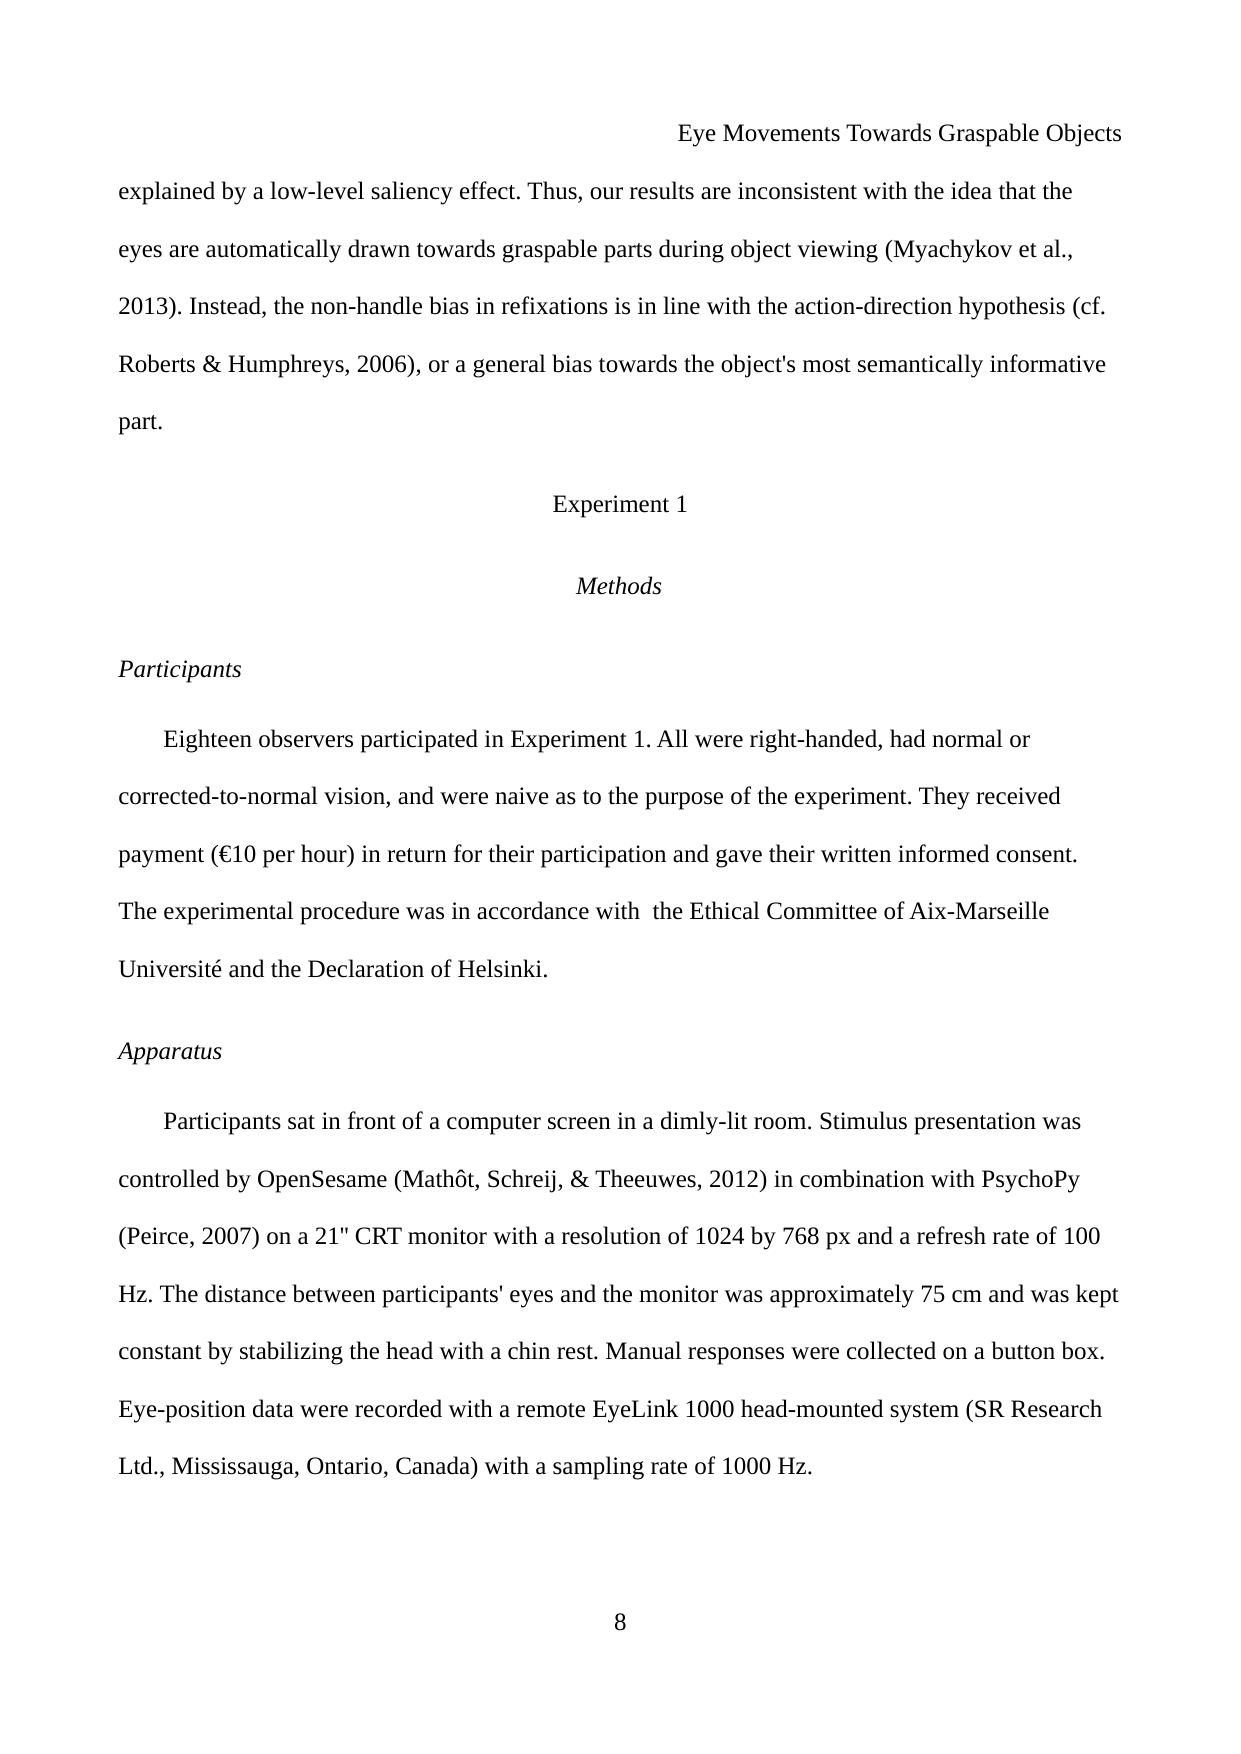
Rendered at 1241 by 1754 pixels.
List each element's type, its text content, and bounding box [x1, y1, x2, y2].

subtitle Experiment 1 [118, 489, 1122, 518]
subtitle Methods [118, 571, 1122, 600]
text Eighteen observers participated in Experiment 1. All were right-handed, had normal or corrected-to-normal vision, and were naive as to the purpose of the experiment. They received payment (€10 per hour) in return for their participation and gave their written informed consent. The experimental procedure was in accordance with the Ethical Committee of Aix-Marseille Université and the Declaration of Helsinki. [118, 724, 1122, 983]
subtitle Participants [118, 654, 1122, 683]
subtitle Apparatus [118, 1036, 1122, 1065]
text Participants sat in front of a computer screen in a dimly-lit room. Stimulus presentation was controlled by OpenSesame (Mathôt, Schreij, & Theeuwes, 2012) in combination with PsychoPy (Peirce, 2007) on a 21'' CRT monitor with a resolution of 1024 by 768 px and a refresh rate of 100 Hz. The distance between participants' eyes and the monitor was approximately 75 cm and was kept constant by stabilizing the head with a chin rest. Manual responses were collected on a button box. Eye-position data were recorded with a remote EyeLink 1000 head-mounted system (SR Research Ltd., Mississauga, Ontario, Canada) with a sampling rate of 1000 Hz. [118, 1106, 1122, 1480]
text explained by a low-level saliency effect. Thus, our results are inconsistent with the idea that the eyes are automatically drawn towards graspable parts during object viewing (Myachykov et al., 2013). Instead, the non-handle bias in refixations is in line with the action-direction hypothesis (cf. Roberts & Humphreys, 2006), or a general bias towards the object's most semantically informative part. [118, 176, 1122, 435]
